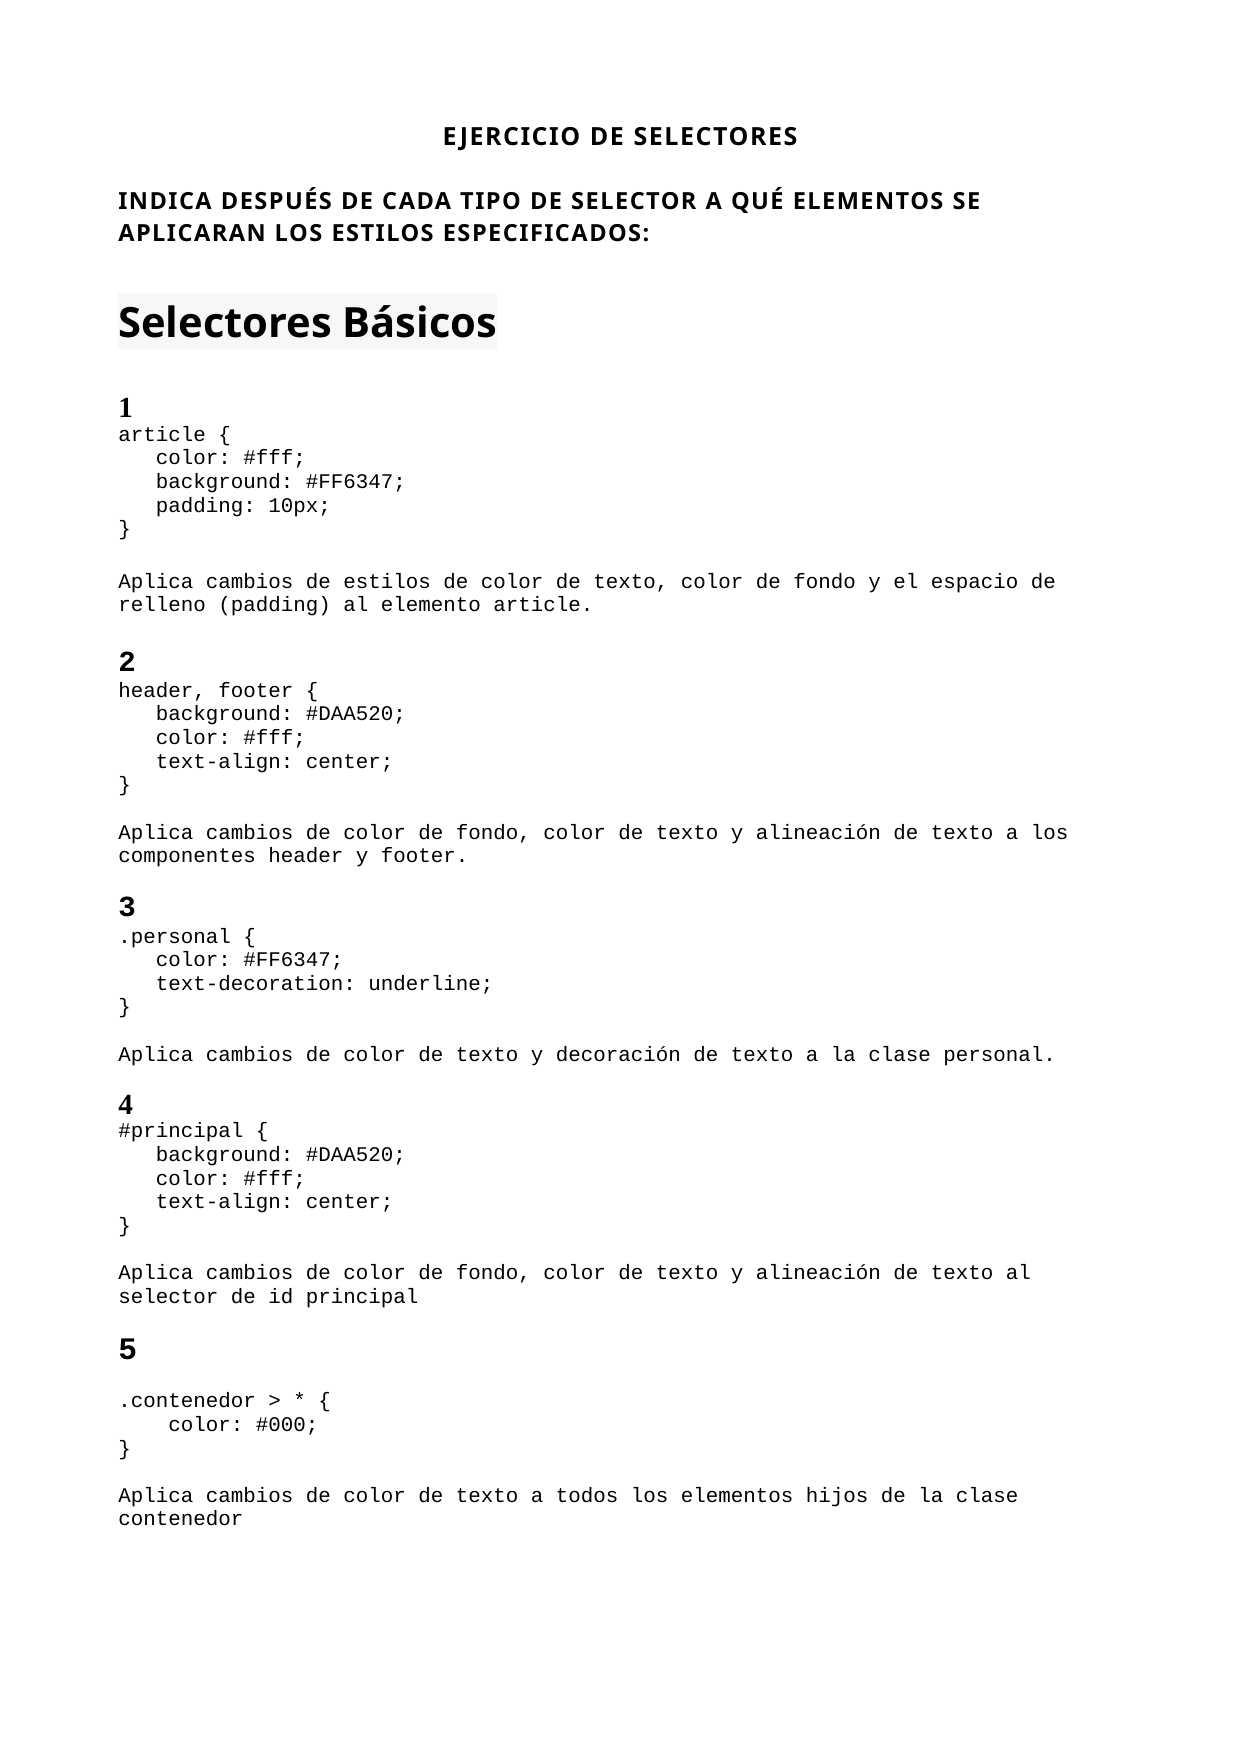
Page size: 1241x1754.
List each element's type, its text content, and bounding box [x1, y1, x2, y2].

text } [118, 997, 1122, 1020]
text text-align: center; [118, 1191, 1122, 1215]
text #principal { [118, 1120, 1122, 1144]
text } [118, 774, 1122, 798]
text } [118, 1215, 1122, 1238]
text } [118, 1437, 1122, 1461]
text Aplica cambios de color de texto a todos los elementos hijos de la clase contenedor [118, 1485, 1122, 1532]
text .contenedor > * { [118, 1390, 1122, 1414]
text Aplica cambios de color de texto y decoración de texto a la clase personal. [118, 1044, 1122, 1067]
text header, footer { [118, 680, 1122, 703]
text Ejercicio de selectores [118, 118, 1122, 152]
subtitle Selectores Básicos [118, 293, 1122, 349]
text color: #fff; [118, 447, 1122, 471]
text Aplica cambios de color de fondo, color de texto y alineación de texto al selector de id principal [118, 1262, 1122, 1309]
text background: #DAA520; [118, 1144, 1122, 1168]
text padding: 10px; [118, 495, 1122, 518]
text color: #fff; [118, 727, 1122, 751]
text article { [118, 424, 1122, 447]
text background: #DAA520; [118, 703, 1122, 727]
text color: #FF6347; [118, 949, 1122, 973]
text 4 [118, 1087, 1122, 1120]
text 5 [118, 1333, 1122, 1368]
text .personal { [118, 926, 1122, 949]
text background: #FF6347; [118, 471, 1122, 495]
text 1 [118, 390, 1122, 424]
text text-align: center; [118, 751, 1122, 774]
text Aplica cambios de color de fondo, color de texto y alineación de texto a los componentes header y footer. [118, 822, 1122, 869]
text } [118, 518, 1122, 542]
text INDICA DESPUÉS DE CADA TIPO DE SELECTOR A QUÉ ELEMENTOS SE APLICARAN LOS ESTILOS ESPECIFICADOS: [118, 184, 1122, 248]
text Aplica cambios de estilos de color de texto, color de fondo y el espacio de relleno (padding) al elemento article. [118, 571, 1122, 618]
text 3 [118, 893, 1122, 926]
text color: #000; [118, 1414, 1122, 1437]
text color: #fff; [118, 1168, 1122, 1191]
text text-decoration: underline; [118, 973, 1122, 997]
text 2 [118, 647, 1122, 680]
